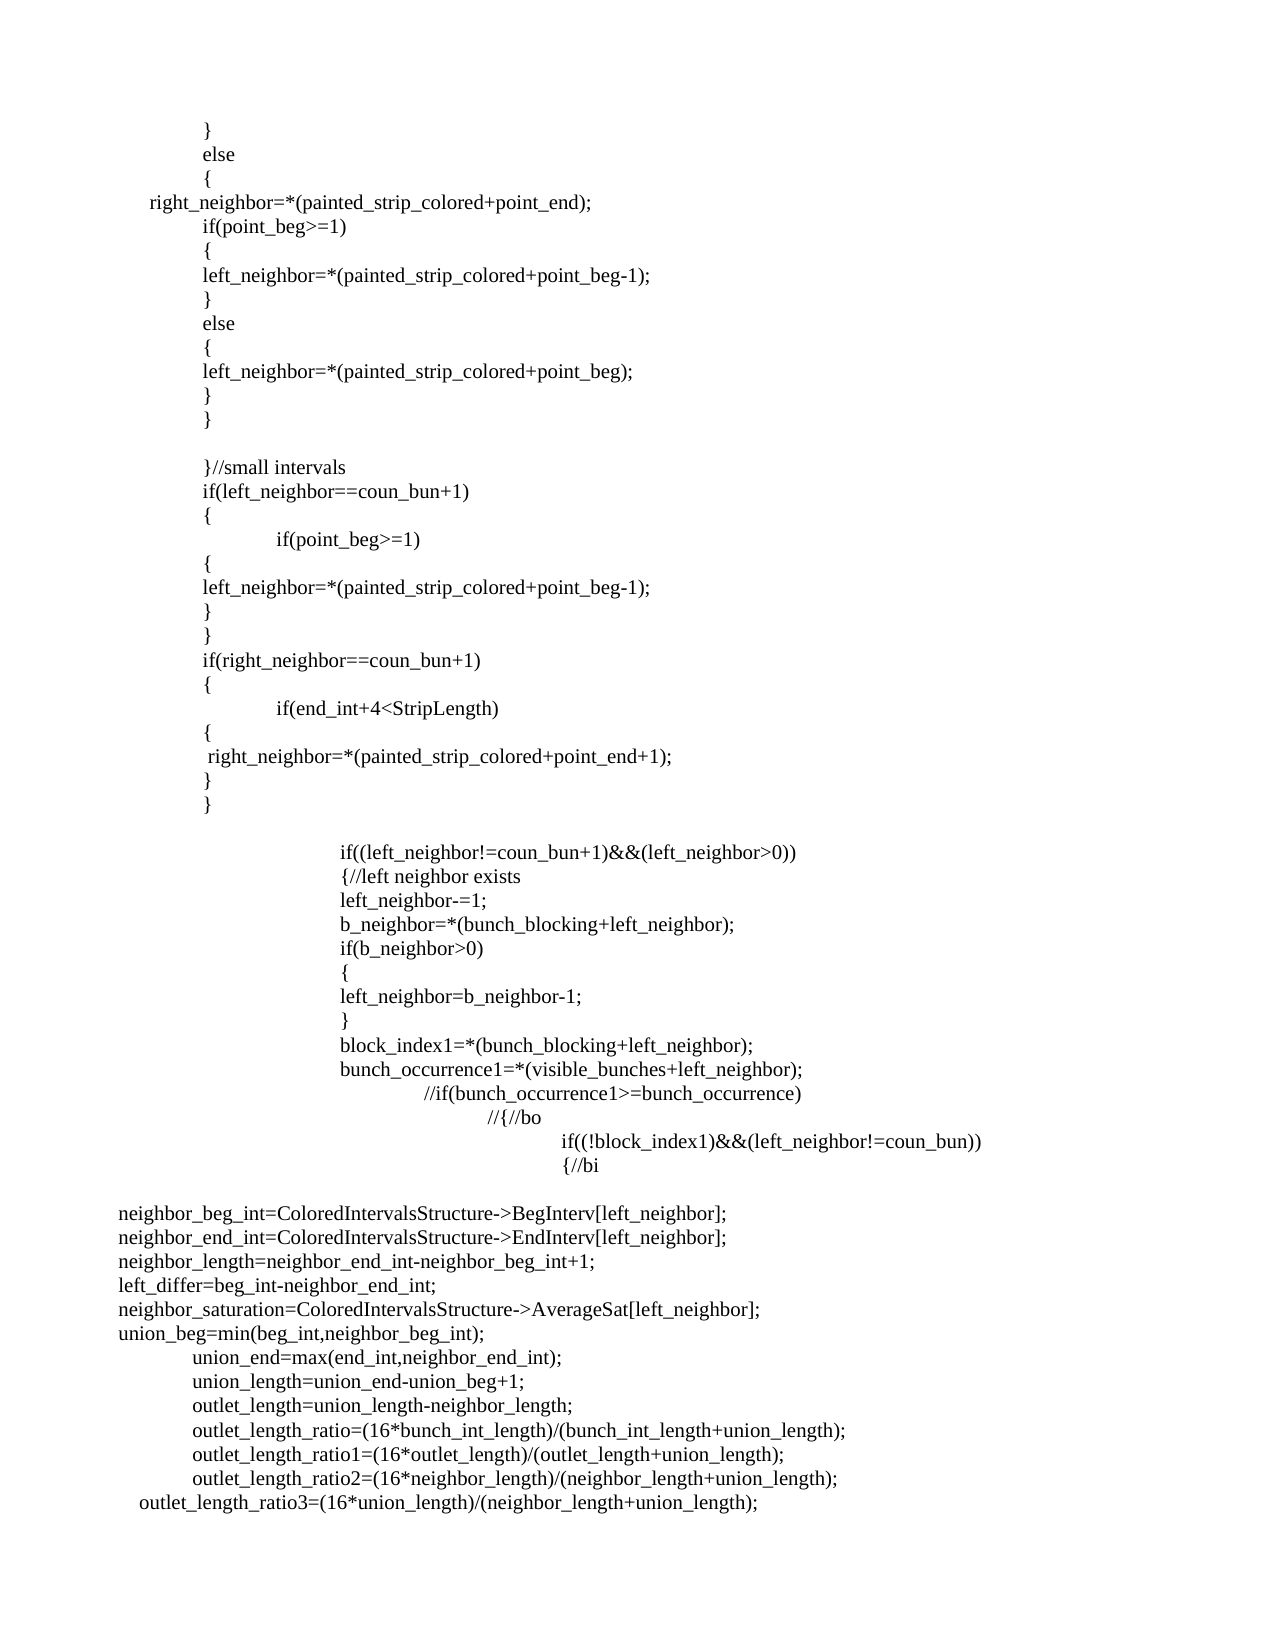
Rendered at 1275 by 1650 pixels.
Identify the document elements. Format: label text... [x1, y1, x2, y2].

text { [118, 551, 1157, 575]
text neighbor_end_int=ColoredIntervalsStructure->EndInterv[left_neighbor]; [118, 1225, 1157, 1249]
text left_neighbor-=1; [118, 888, 1157, 912]
text { [118, 503, 1157, 527]
text b_neighbor=*(bunch_blocking+left_neighbor); [118, 912, 1157, 936]
text right_neighbor=*(painted_strip_colored+point_end); [118, 190, 1157, 214]
text left_neighbor=*(painted_strip_colored+point_beg-1); [118, 575, 1157, 599]
text left_neighbor=*(painted_strip_colored+point_beg); [118, 359, 1157, 383]
text else [118, 311, 1157, 335]
text if(b_neighbor>0) [118, 936, 1157, 960]
text else [118, 142, 1157, 166]
text bunch_occurrence1=*(visible_bunches+left_neighbor); [118, 1057, 1157, 1081]
text right_neighbor=*(painted_strip_colored+point_end+1); [118, 744, 1157, 768]
text if(end_int+4<StripLength) [118, 696, 1157, 720]
text {//bi [118, 1153, 1157, 1177]
text } [118, 623, 1157, 647]
text neighbor_length=neighbor_end_int-neighbor_beg_int+1; [118, 1249, 1157, 1273]
text }//small intervals [118, 455, 1157, 479]
text { [118, 166, 1157, 190]
text left_differ=beg_int-neighbor_end_int; [118, 1273, 1157, 1297]
text } [118, 1008, 1157, 1032]
text { [118, 238, 1157, 262]
text } [118, 599, 1157, 623]
text union_end=max(end_int,neighbor_end_int); [118, 1345, 1157, 1369]
text } [118, 768, 1157, 792]
text neighbor_beg_int=ColoredIntervalsStructure->BegInterv[left_neighbor]; [118, 1201, 1157, 1225]
text left_neighbor=b_neighbor-1; [118, 984, 1157, 1008]
text block_index1=*(bunch_blocking+left_neighbor); [118, 1032, 1157, 1057]
text outlet_length_ratio2=(16*neighbor_length)/(neighbor_length+union_length); [118, 1466, 1157, 1490]
text //if(bunch_occurrence1>=bunch_occurrence) [118, 1081, 1157, 1105]
text outlet_length_ratio3=(16*union_length)/(neighbor_length+union_length); [118, 1490, 1157, 1514]
text } [118, 118, 1157, 142]
text } [118, 383, 1157, 407]
text union_beg=min(beg_int,neighbor_beg_int); [118, 1321, 1157, 1345]
text if(point_beg>=1) [118, 214, 1157, 238]
text union_length=union_end-union_beg+1; [118, 1369, 1157, 1393]
text if((left_neighbor!=coun_bun+1)&&(left_neighbor>0)) [118, 840, 1157, 864]
text outlet_length=union_length-neighbor_length; [118, 1393, 1157, 1417]
text } [118, 287, 1157, 311]
text outlet_length_ratio1=(16*outlet_length)/(outlet_length+union_length); [118, 1442, 1157, 1466]
text { [118, 720, 1157, 744]
text { [118, 672, 1157, 696]
text } [118, 792, 1157, 816]
text if((!block_index1)&&(left_neighbor!=coun_bun)) [118, 1129, 1157, 1153]
text if(left_neighbor==coun_bun+1) [118, 479, 1157, 503]
text left_neighbor=*(painted_strip_colored+point_beg-1); [118, 262, 1157, 287]
text } [118, 407, 1157, 431]
text {//left neighbor exists [118, 864, 1157, 888]
text outlet_length_ratio=(16*bunch_int_length)/(bunch_int_length+union_length); [118, 1417, 1157, 1442]
text { [118, 335, 1157, 359]
text if(right_neighbor==coun_bun+1) [118, 647, 1157, 672]
text if(point_beg>=1) [118, 527, 1157, 551]
text //{//bo [118, 1105, 1157, 1129]
text { [118, 960, 1157, 984]
text neighbor_saturation=ColoredIntervalsStructure->AverageSat[left_neighbor]; [118, 1297, 1157, 1321]
